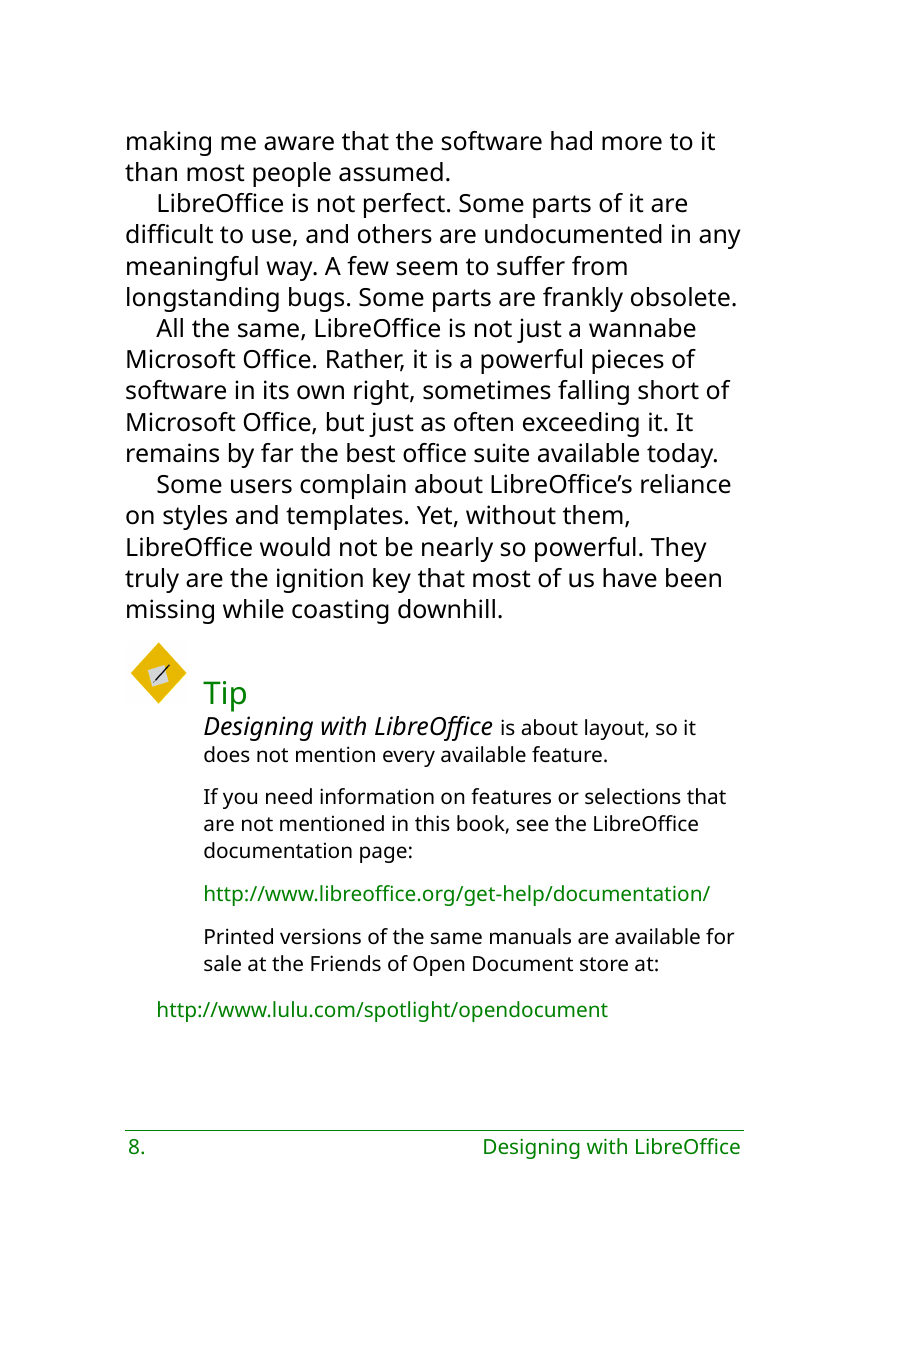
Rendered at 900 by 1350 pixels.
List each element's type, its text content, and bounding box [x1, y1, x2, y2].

text If you need information on features or selections that are not mentioned in this book, see the LibreOffice documentation page: [203, 783, 744, 864]
text Printed versions of the same manuals are available for sale at the Friends of Open Document store at: [203, 923, 744, 977]
text LibreOffice is not perfect. Some parts of it are difficult to use, and others are undocumented in any meaningful way. A few seem to suffer from longstanding bugs. Some parts are frankly obsolete. [125, 187, 744, 312]
picture [126, 641, 189, 705]
text Some users complain about LibreOffice’s reliance on styles and templates. Yet, without them, LibreOffice would not be nearly so powerful. They truly are the ignition key that most of us have been missing while coasting downhill. [125, 469, 744, 625]
text making me aware that the software had more to it than most people assumed. [125, 125, 744, 187]
list Tip [125, 641, 744, 713]
text http://www.lulu.com/spotlight/opendocument [125, 992, 744, 1024]
text Designing with LibreOffice is about layout, so it does not mention every available feature. [203, 713, 744, 767]
text http://www.libreoffice.org/get-help/documentation/ [203, 880, 744, 907]
text All the same, LibreOffice is not just a wannabe Microsoft Office. Rather, it is a powerful pieces of software in its own right, sometimes falling short of Microsoft Office, but just as often exceeding it. It remains by far the best office suite available today. [125, 312, 744, 469]
